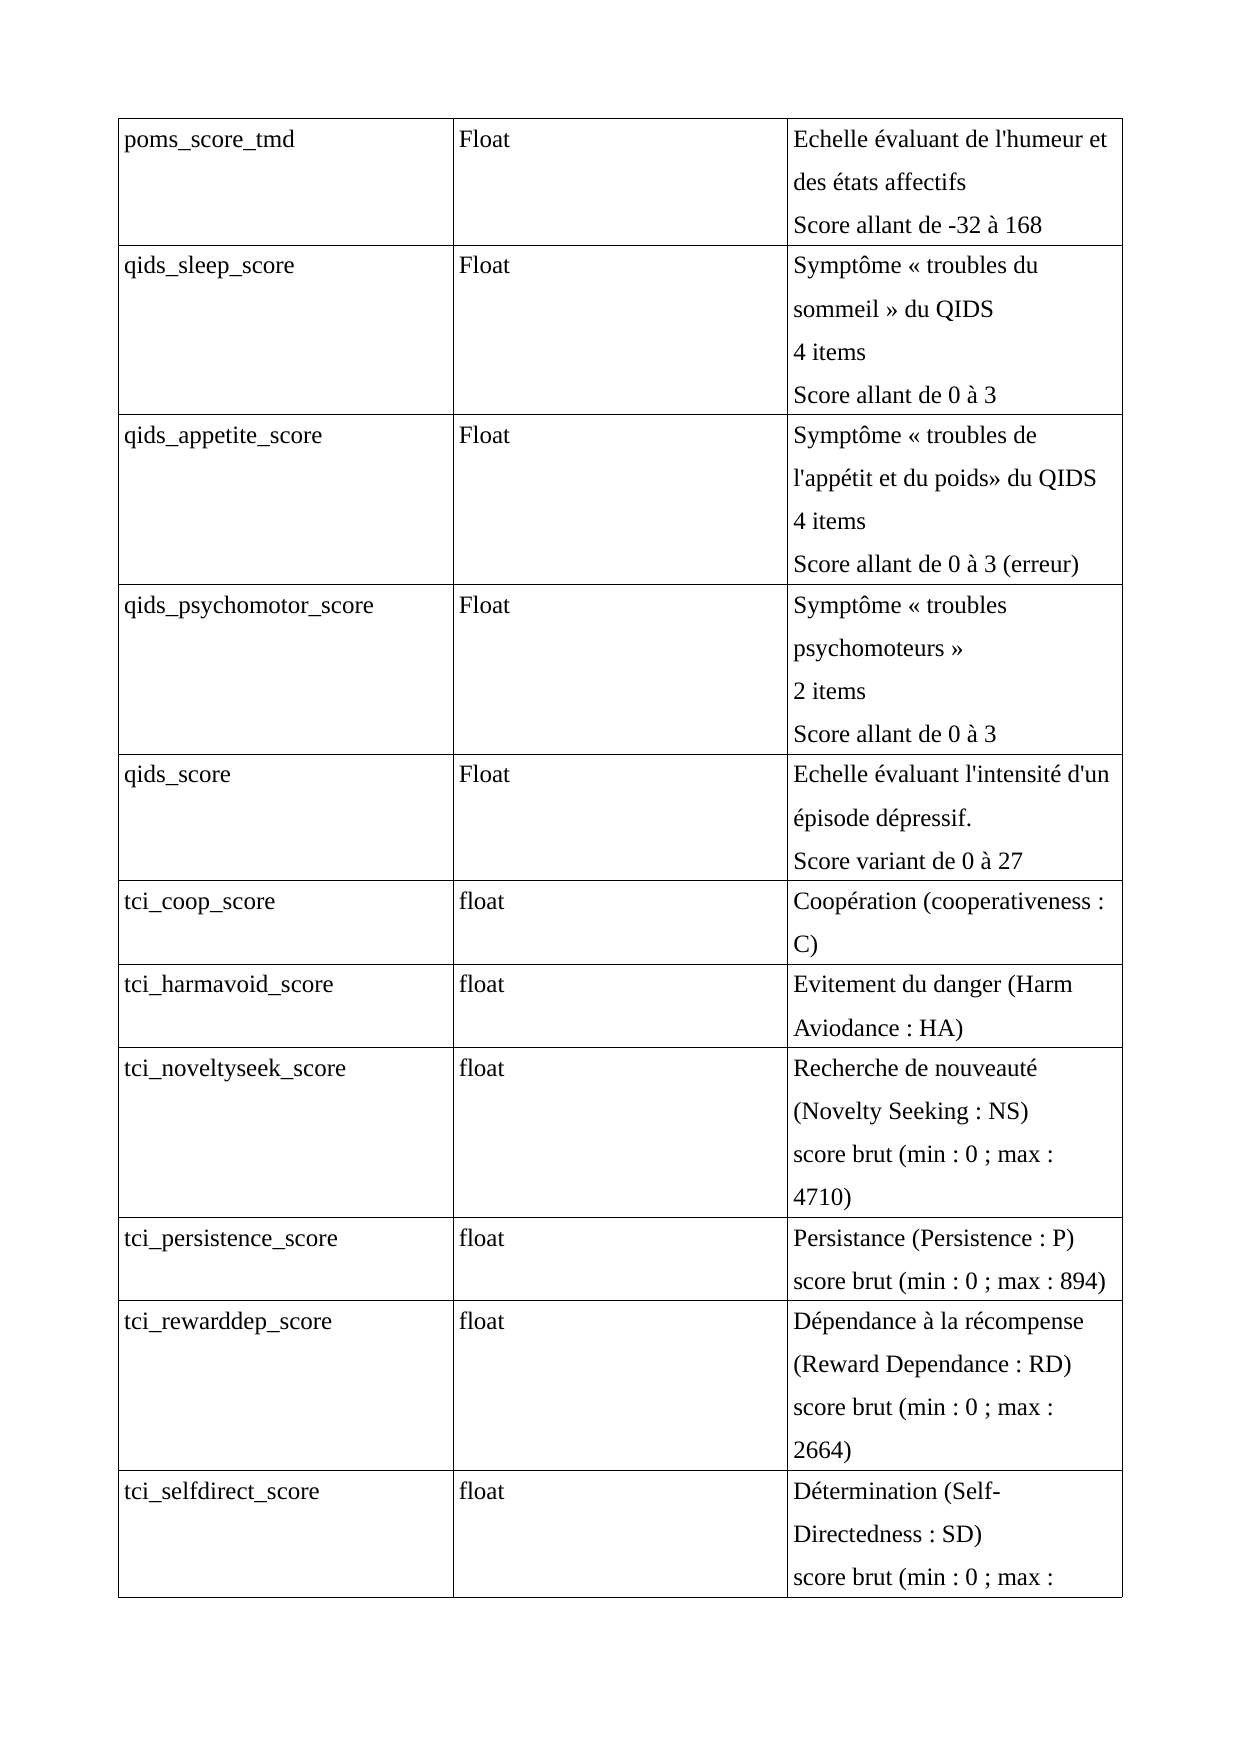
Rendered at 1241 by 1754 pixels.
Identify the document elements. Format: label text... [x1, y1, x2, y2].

table_cell poms_score_tmd [119, 119, 453, 245]
table_cell Symptôme « troubles du sommeil » du QIDS 4 items Score allant de 0 à 3 [788, 246, 1122, 414]
table_cell qids_sleep_score [119, 246, 453, 414]
table_cell tci_selfdirect_score [119, 1471, 453, 1597]
table_cell Evitement du danger (Harm Aviodance : HA) [788, 965, 1122, 1047]
table_cell float [454, 965, 787, 1047]
table_cell float [454, 881, 787, 964]
table_cell Symptôme « troubles de l'appétit et du poids» du QIDS 4 items Score allant de 0 à 3 (erreur) [788, 415, 1122, 584]
table_cell Float [454, 585, 787, 754]
table_cell Float [454, 246, 787, 414]
table_cell Coopération (cooperativeness : C) [788, 881, 1122, 964]
table_cell Persistance (Persistence : P) score brut (min : 0 ; max : 894) [788, 1218, 1122, 1300]
table_cell tci_rewarddep_score [119, 1301, 453, 1470]
table_cell Echelle évaluant l'intensité d'un épisode dépressif. Score variant de 0 à 27 [788, 755, 1122, 880]
table_cell qids_psychomotor_score [119, 585, 453, 754]
table_cell Symptôme « troubles psychomoteurs » 2 items Score allant de 0 à 3 [788, 585, 1122, 754]
table_cell qids_score [119, 755, 453, 880]
table_cell tci_persistence_score [119, 1218, 453, 1300]
table_cell float [454, 1218, 787, 1300]
table_cell float [454, 1471, 787, 1597]
table_cell tci_noveltyseek_score [119, 1048, 453, 1217]
table_cell tci_coop_score [119, 881, 453, 964]
table_cell Recherche de nouveauté (Novelty Seeking : NS) score brut (min : 0 ; max : 4710) [788, 1048, 1122, 1217]
table_cell Echelle évaluant de l'humeur et des états affectifs Score allant de -32 à 168 [788, 119, 1122, 245]
table_cell Détermination (Self-Directedness : SD) score brut (min : 0 ; max : [788, 1471, 1122, 1597]
table_cell Float [454, 415, 787, 584]
table_cell qids_appetite_score [119, 415, 453, 584]
table_cell float [454, 1048, 787, 1217]
table_cell Dépendance à la récompense (Reward Dependance : RD) score brut (min : 0 ; max : 2664) [788, 1301, 1122, 1470]
table_cell tci_harmavoid_score [119, 965, 453, 1047]
table_cell Float [454, 755, 787, 880]
table_cell Float [454, 119, 787, 245]
table_cell float [454, 1301, 787, 1470]
